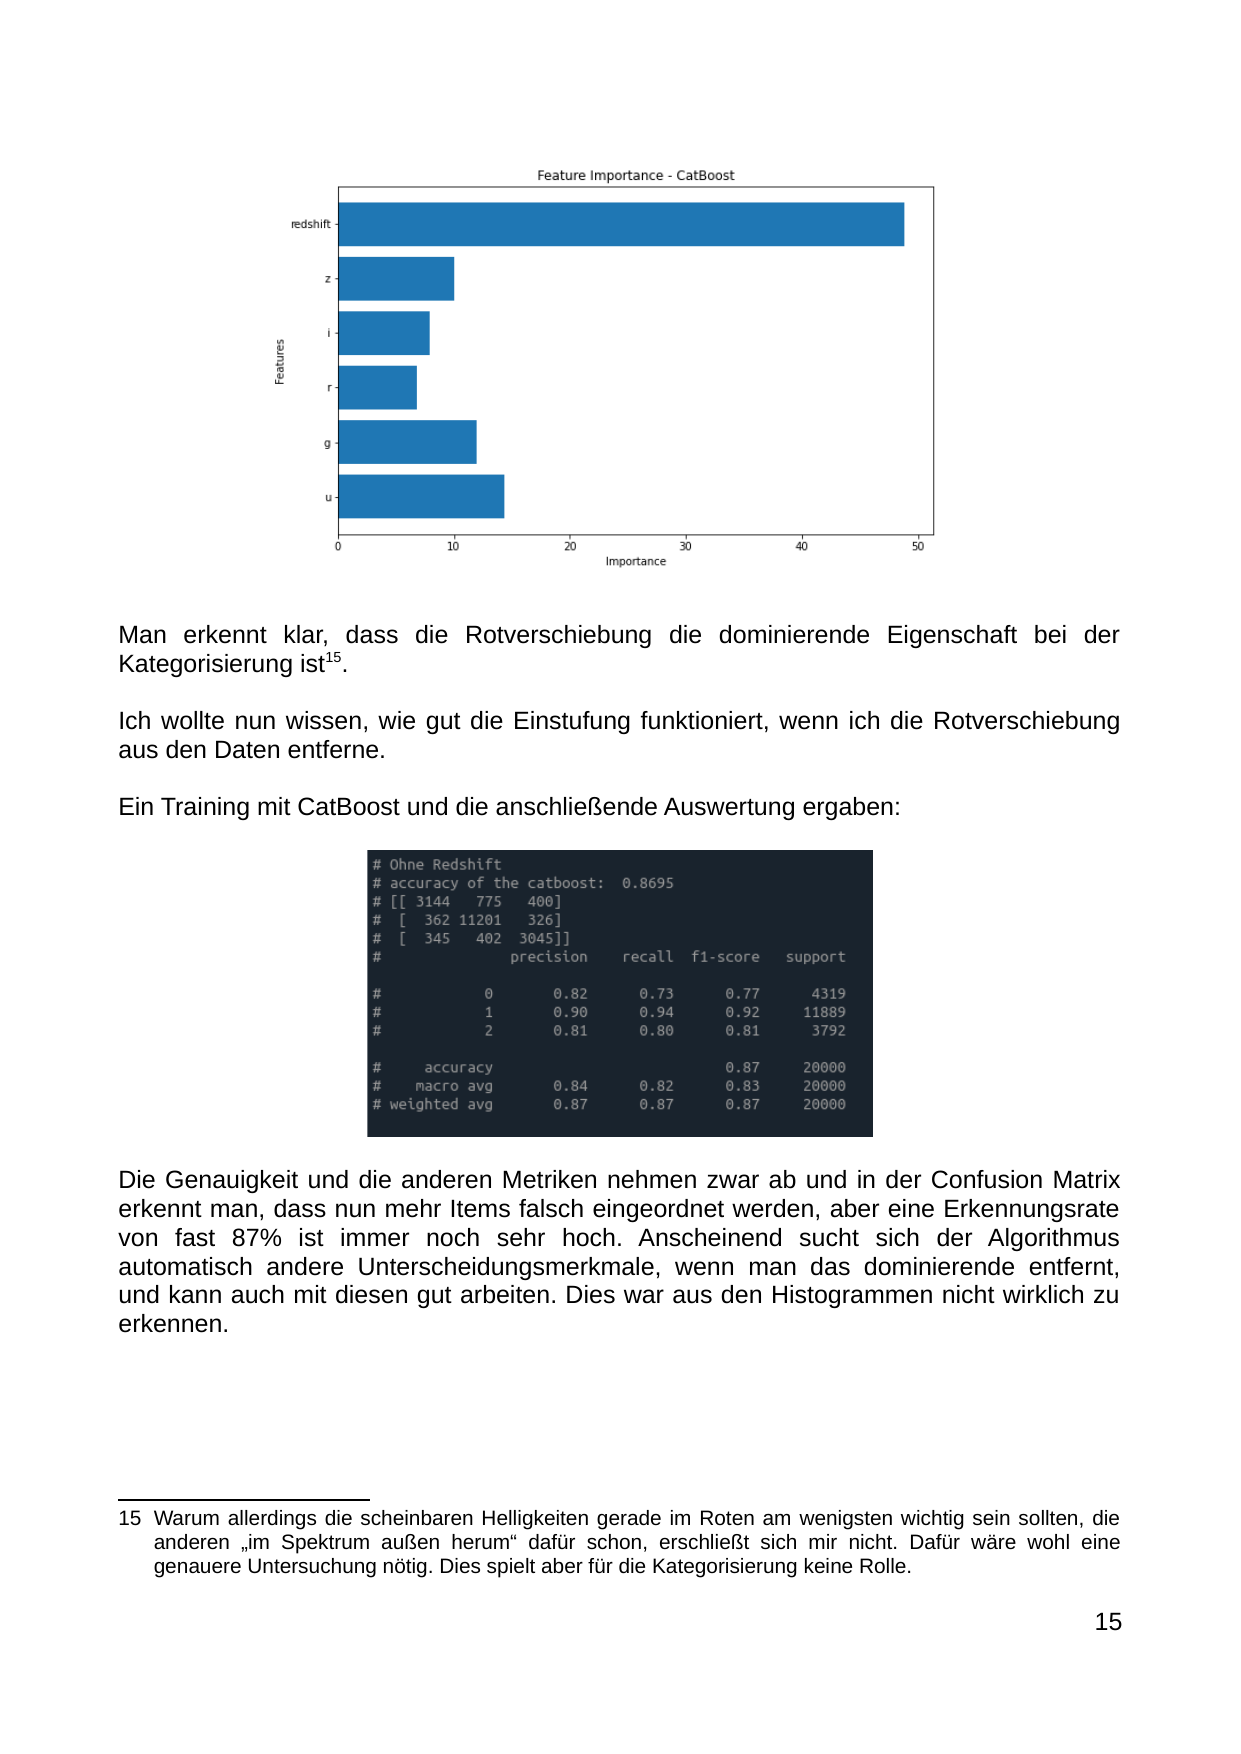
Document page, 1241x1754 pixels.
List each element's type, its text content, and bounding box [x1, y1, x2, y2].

text Warum allerdings die scheinbaren Helligkeiten gerade im Roten am wenigsten wichtig sein sollten, die anderen „im Spektrum außen herum“ dafür schon, erschließt sich mir nicht. Dafür wäre wohl eine genauere Untersuchung nötig. Dies spielt aber für die Kategorisierung keine Rolle. [118, 1506, 1122, 1578]
text Man erkennt klar, dass die Rotverschiebung die dominierende Eigenschaft bei der Kategorisierung ist. [118, 620, 1122, 677]
text Ich wollte nun wissen, wie gut die Einstufung funktioniert, wenn ich die Rotverschiebung aus den Daten entferne. [118, 706, 1122, 764]
text Ein Training mit CatBoost und die anschließende Auswertung ergaben: [118, 792, 1122, 821]
picture [367, 850, 873, 1137]
picture [242, 131, 1009, 592]
text Die Genauigkeit und die anderen Metriken nehmen zwar ab und in der Confusion Matrix erkennt man, dass nun mehr Items falsch eingeordnet werden, aber eine Erkennungsrate von fast 87% ist immer noch sehr hoch. Anscheinend sucht sich der Algorithmus automatisch andere Unterscheidungsmerkmale, wenn man das dominierende entfernt, und kann auch mit diesen gut arbeiten. Dies war aus den Histogrammen nicht wirklich zu erkennen. [118, 1165, 1122, 1338]
